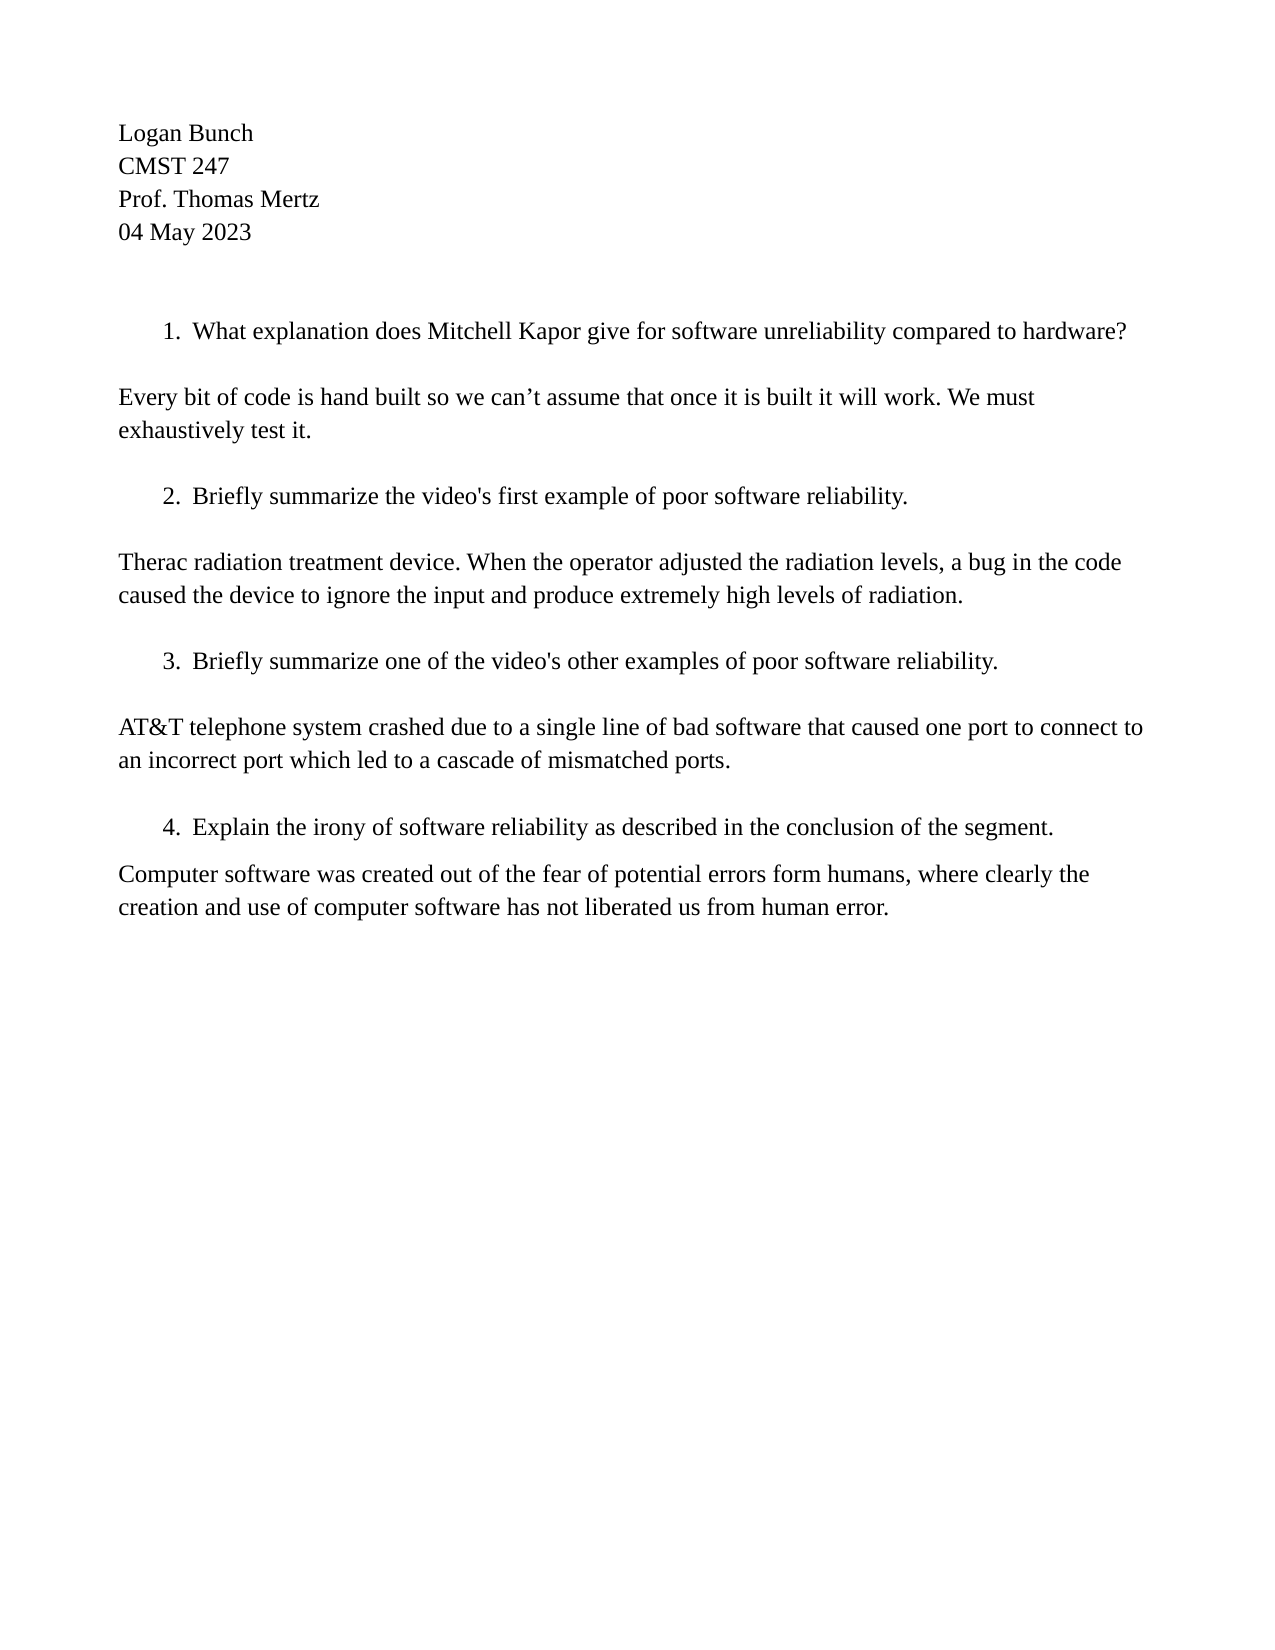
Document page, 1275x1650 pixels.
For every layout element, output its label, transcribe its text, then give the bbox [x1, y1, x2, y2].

text Every bit of code is hand built so we can’t assume that once it is built it will work. We must exhaustively test it. [118, 382, 1157, 444]
text CMST 247 [118, 151, 1157, 180]
text Prof. Thomas Mertz [118, 184, 1157, 213]
text AT&T telephone system crashed due to a single line of bad software that caused one port to connect to an incorrect port which led to a cascade of mismatched ports. [118, 712, 1157, 774]
text Therac radiation treatment device. When the operator adjusted the radiation levels, a bug in the code caused the device to ignore the input and produce extremely high levels of radiation. [118, 547, 1157, 609]
list What explanation does Mitchell Kapor give for software unreliability compared to hardware? [162, 316, 1157, 345]
list Briefly summarize the video's first example of poor software reliability. [162, 481, 1157, 510]
text 04 May 2023 [118, 217, 1157, 246]
text Computer software was created out of the fear of potential errors form humans, where clearly the creation and use of computer software has not liberated us from human error. [118, 859, 1157, 921]
text Logan Bunch [118, 118, 1157, 147]
list Briefly summarize one of the video's other examples of poor software reliability. [162, 646, 1157, 675]
list Explain the irony of software reliability as described in the conclusion of the segment. [162, 812, 1157, 840]
